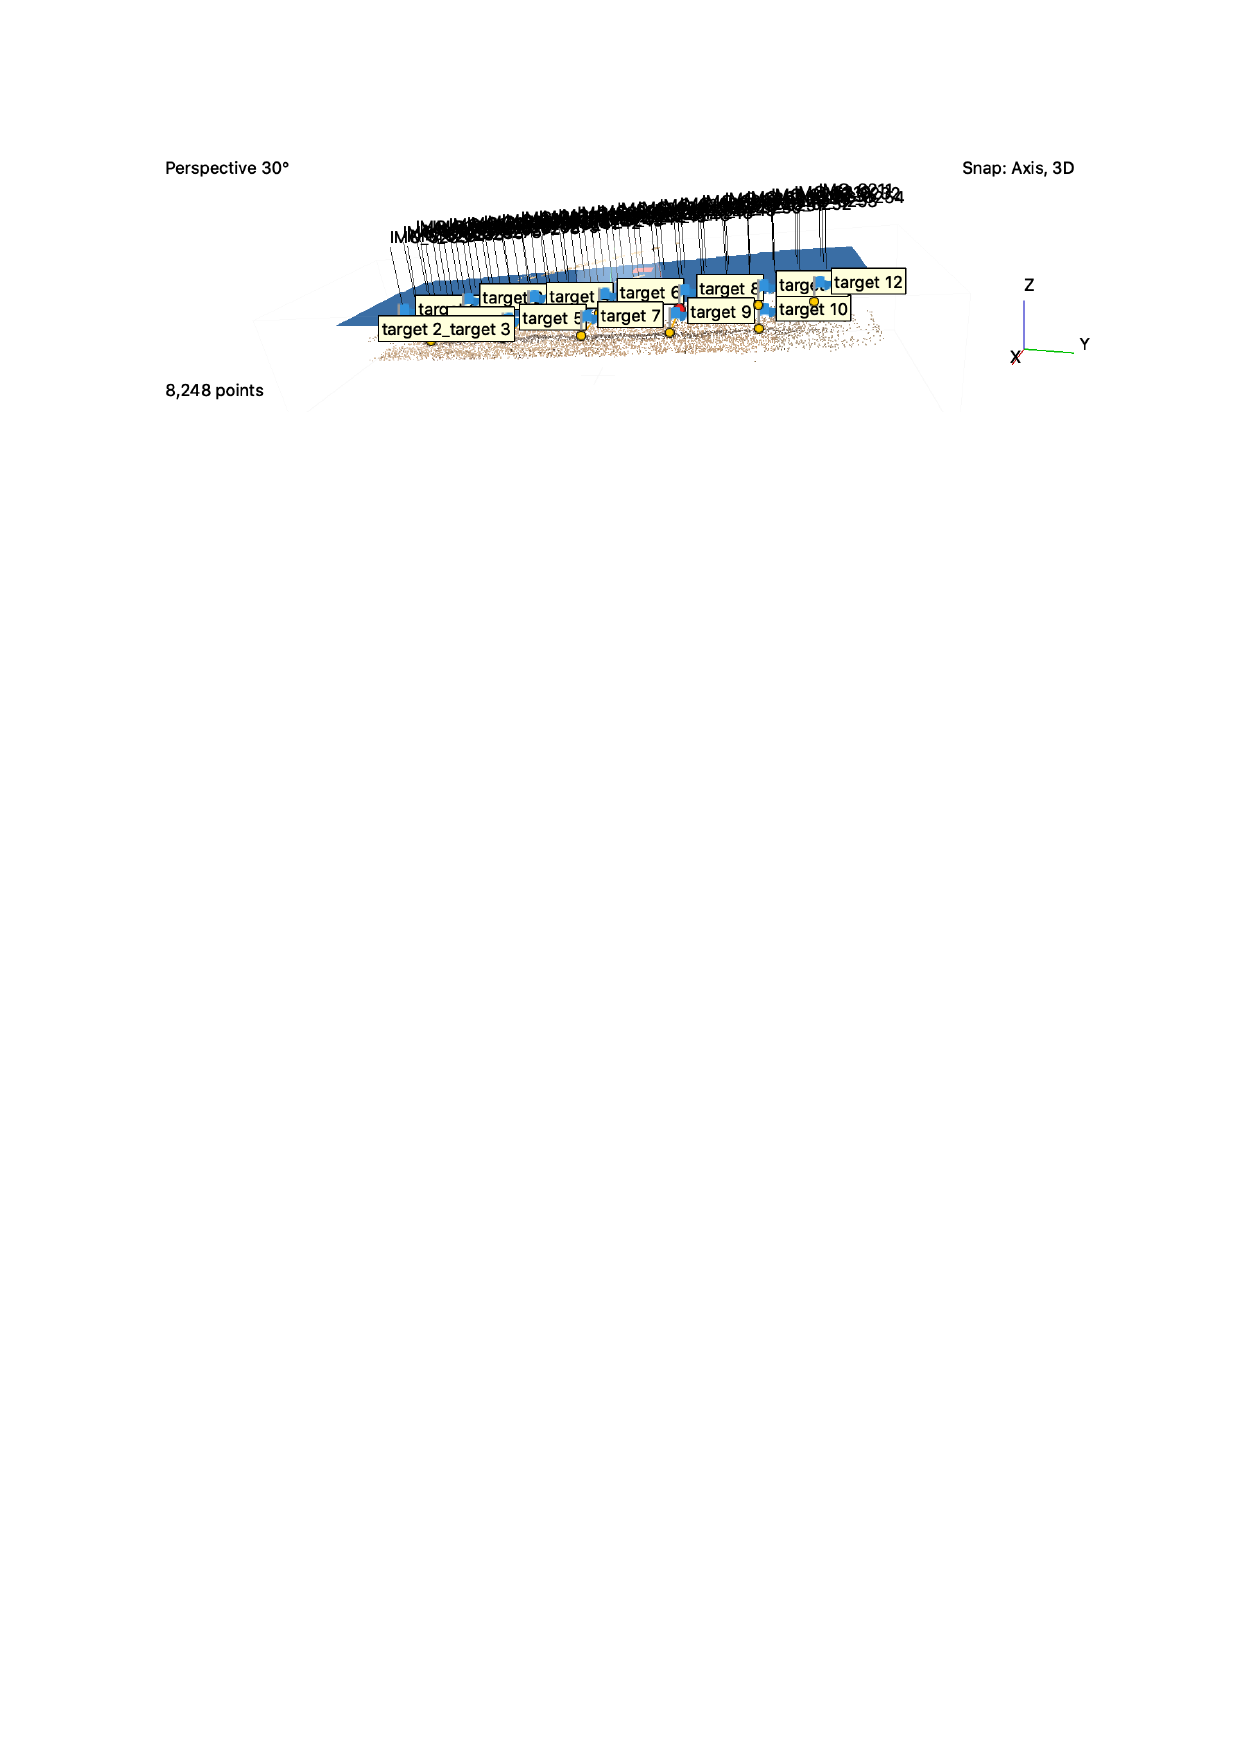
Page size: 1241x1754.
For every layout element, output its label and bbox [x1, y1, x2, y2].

picture [147, 147, 1093, 412]
